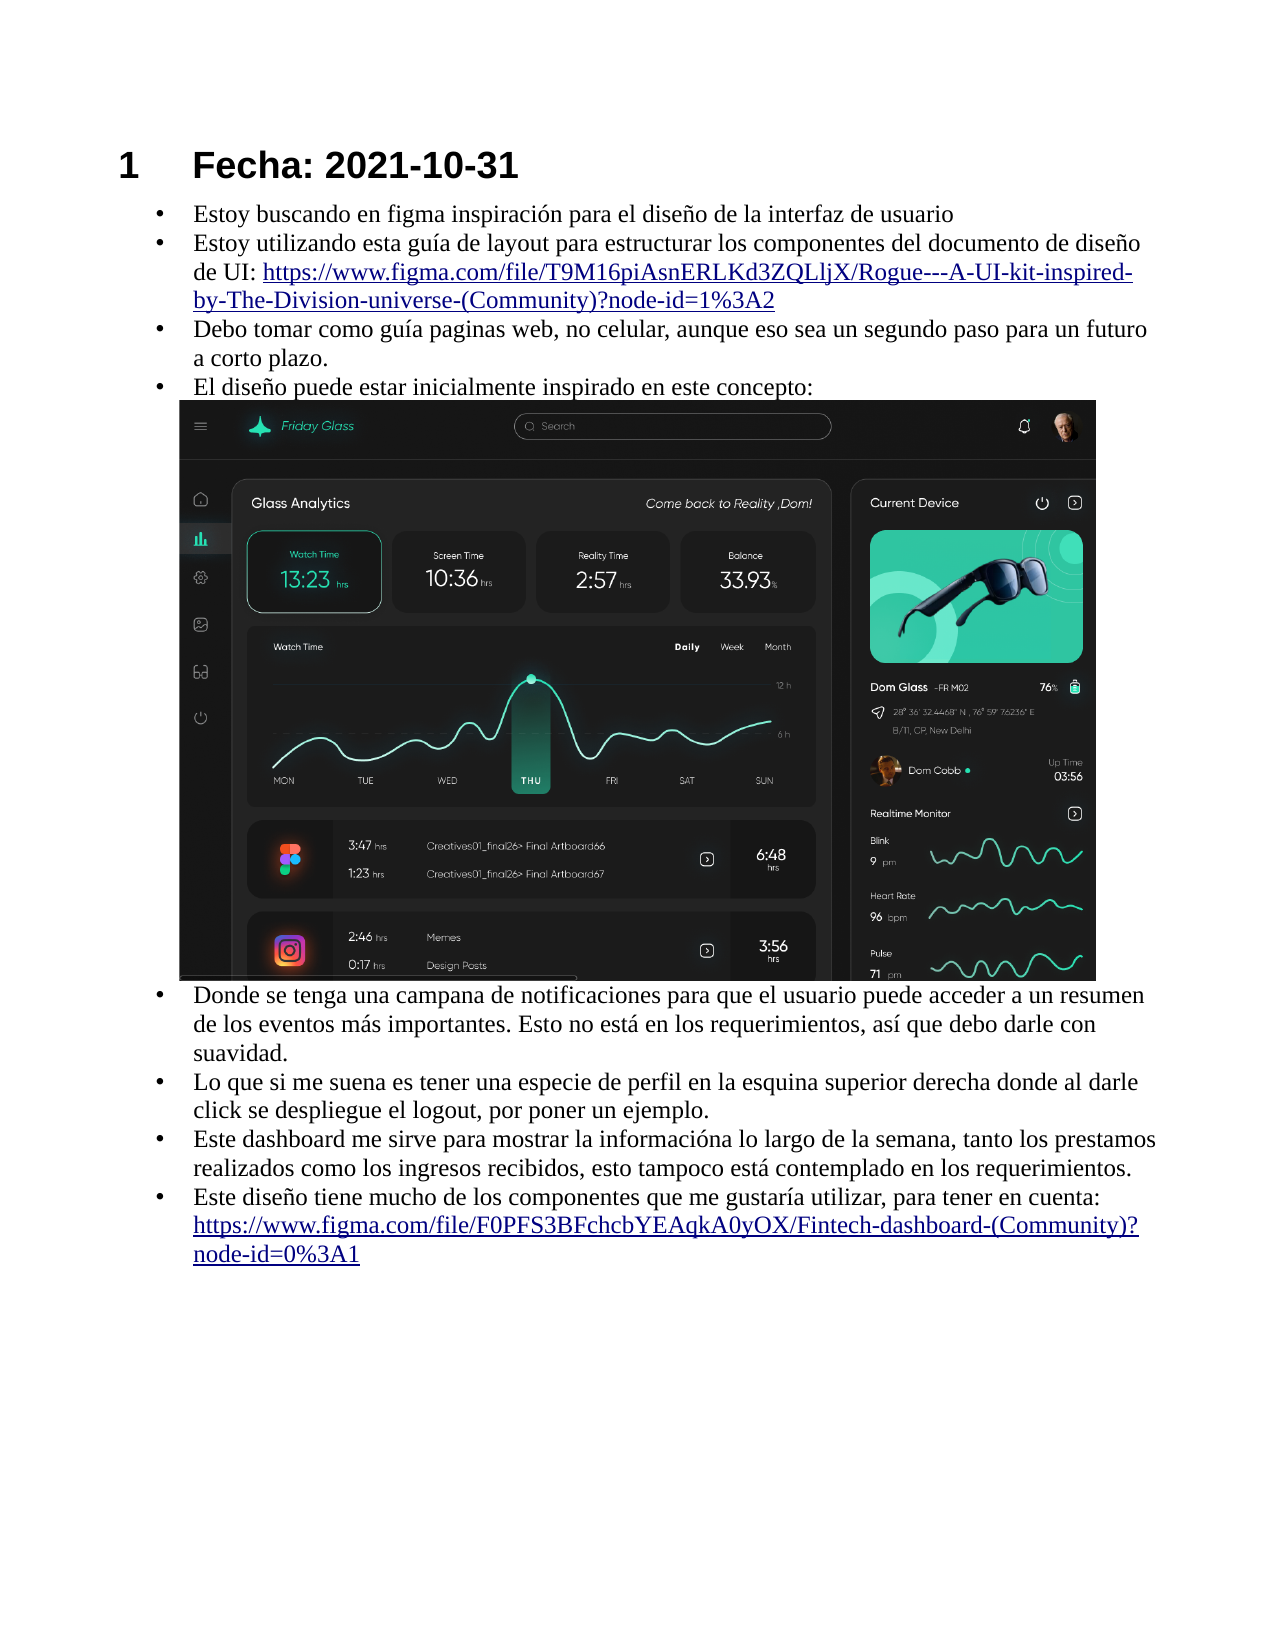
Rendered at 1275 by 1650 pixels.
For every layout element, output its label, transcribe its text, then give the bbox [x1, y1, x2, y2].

list Estoy buscando en figma inspiración para el diseño de la interfaz de usuario [156, 199, 1157, 228]
picture [179, 400, 1096, 981]
list Estoy utilizando esta guía de layout para estructurar los componentes del documento de diseño de UI: https://www.figma.com/file/T9M16piAsnERLKd3ZQLljX/Rogue---A-UI-kit-inspired-by-The-Division-universe-(Community)?node-id=1%3A2 [156, 228, 1157, 314]
list Lo que si me suena es tener una especie de perfil en la esquina superior derecha donde al darle click se despliegue el logout, por poner un ejemplo. [156, 1067, 1157, 1124]
subtitle Fecha: 2021-10-31 [118, 143, 1157, 187]
list Debo tomar como guía paginas web, no celular, aunque eso sea un segundo paso para un futuro a corto plazo. [156, 314, 1157, 372]
list Este dashboard me sirve para mostrar la informacióna lo largo de la semana, tanto los prestamos realizados como los ingresos recibidos, esto tampoco está contemplado en los requerimientos. [156, 1124, 1157, 1182]
list Este diseño tiene mucho de los componentes que me gustaría utilizar, para tener en cuenta: https://www.figma.com/file/F0PFS3BFchcbYEAqkA0yOX/Fintech-dashboard-(Community)?node-id=0%3A1 [156, 1182, 1157, 1268]
list Donde se tenga una campana de notificaciones para que el usuario puede acceder a un resumen de los eventos más importantes. Esto no está en los requerimientos, así que debo darle con suavidad. [156, 401, 1157, 1067]
list El diseño puede estar inicialmente inspirado en este concepto: [156, 372, 1157, 401]
